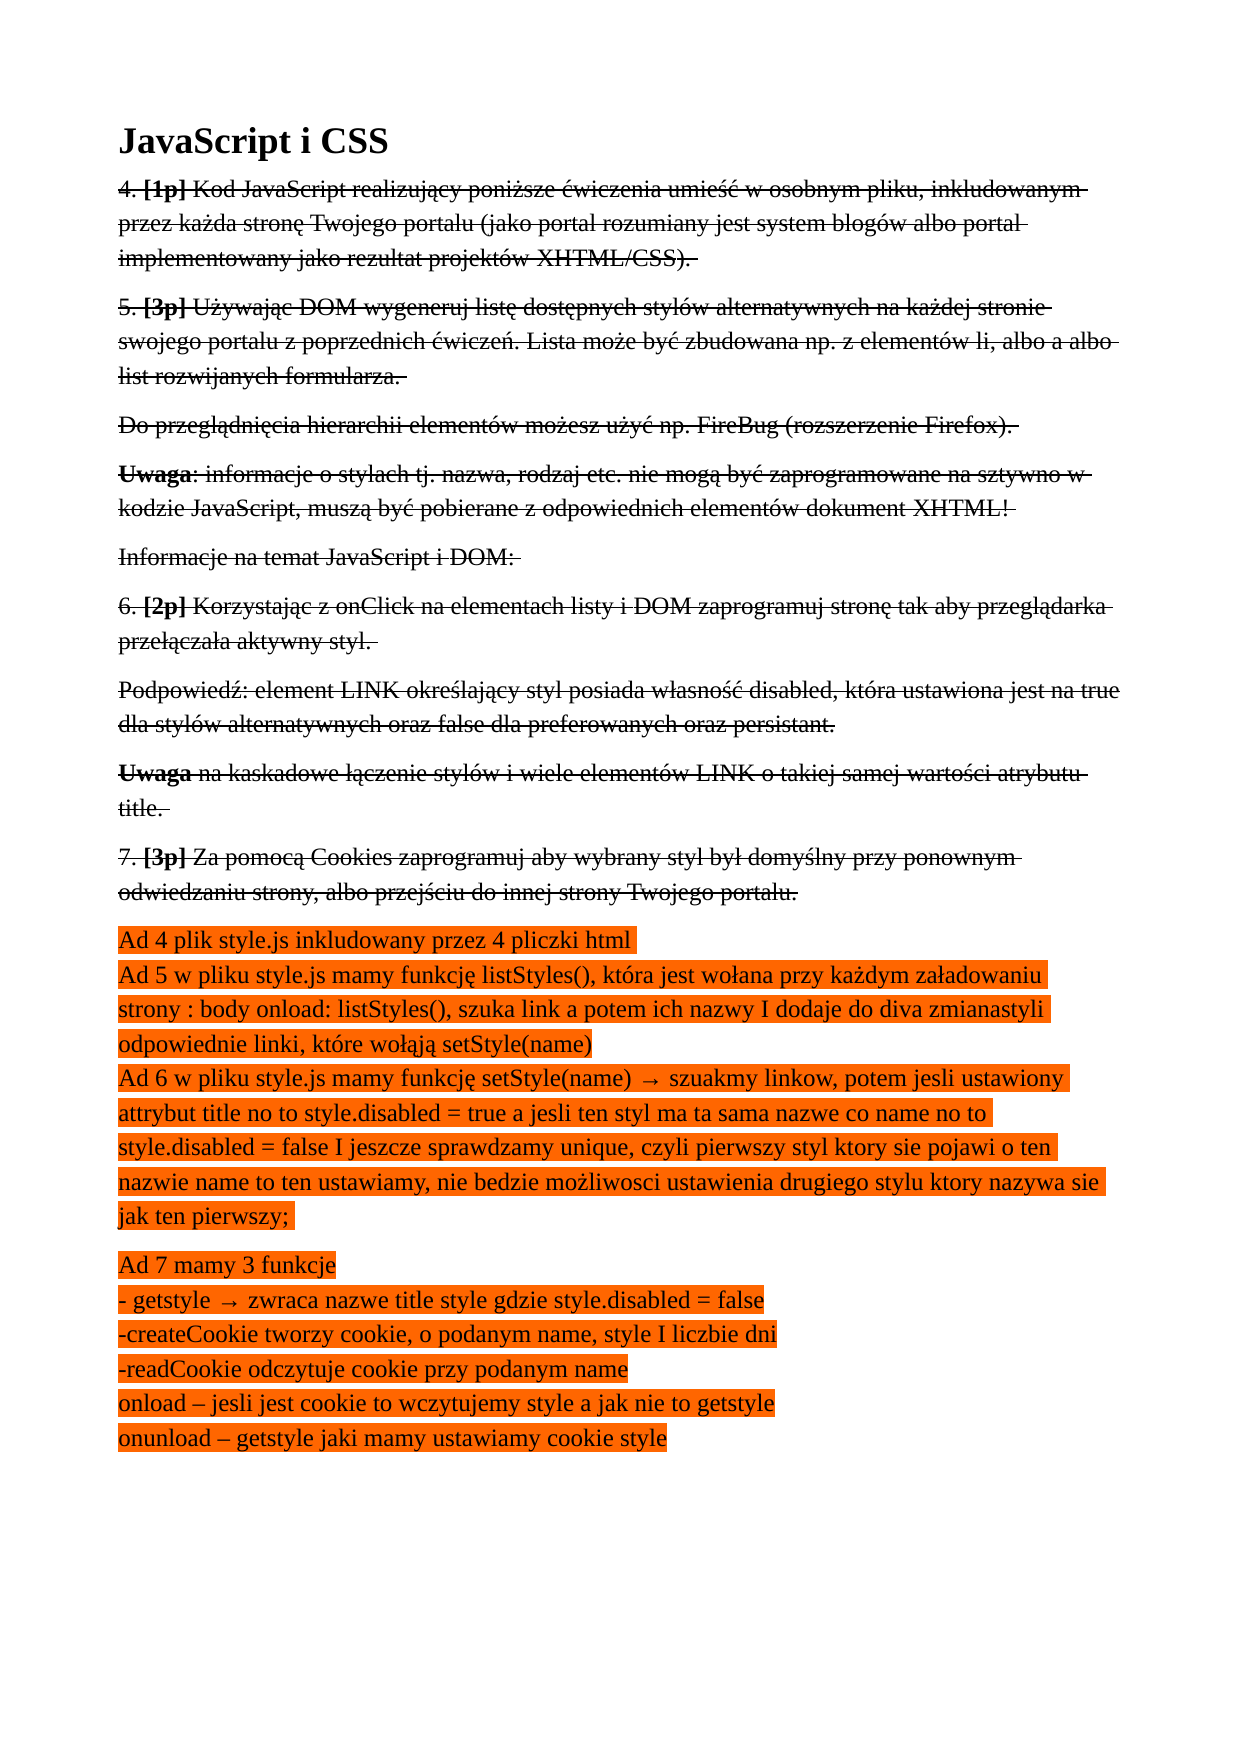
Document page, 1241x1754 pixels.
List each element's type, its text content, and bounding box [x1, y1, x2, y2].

text Uwaga na kaskadowe łączenie stylów i wiele elementów LINK o takiej samej wartości atrybutu title. [118, 758, 1122, 822]
text Do przeglądnięcia hierarchii elementów możesz użyć np. FireBug (rozszerzenie Firefox). [118, 410, 1122, 438]
text 4. [1p] Kod JavaScript realizujący poniższe ćwiczenia umieść w osobnym pliku, inkludowanym przez każda stronę Twojego portalu (jako portal rozumiany jest system blogów albo portal implementowany jako rezultat projektów XHTML/CSS). [118, 174, 1122, 271]
text 6. [2p] Korzystając z onClick na elementach listy i DOM zaprogramuj stronę tak aby przeglądarka przełączała aktywny styl. [118, 591, 1122, 655]
text 7. [3p] Za pomocą Cookies zaprogramuj aby wybrany styl był domyślny przy ponownym odwiedzaniu strony, albo przejściu do innej strony Twojego portalu. [118, 842, 1122, 905]
text 5. [3p] Używając DOM wygeneruj listę dostępnych stylów alternatywnych na każdej stronie swojego portalu z poprzednich ćwiczeń. Lista może być zbudowana np. z elementów li, albo a albo list rozwijanych formularza. [118, 292, 1122, 389]
text Podpowiedź: element LINK określający styl posiada własność disabled, która ustawiona jest na true dla stylów alternatywnych oraz false dla preferowanych oraz persistant. [118, 675, 1122, 738]
text Ad 7 mamy 3 funkcje - getstyle → zwraca nazwe title style gdzie style.disabled = false -createCookie tworzy cookie, o podanym name, style I liczbie dni -readCookie odczytuje cookie przy podanym name onload – jesli jest cookie to wczytujemy style a jak nie to getstyle onunload – getstyle jaki mamy ustawiamy cookie style [118, 1251, 1122, 1452]
text Uwaga: informacje o stylach tj. nazwa, rodzaj etc. nie mogą być zaprogramowane na sztywno w kodzie JavaScript, muszą być pobierane z odpowiednich elementów dokument XHTML! [118, 459, 1122, 522]
text Ad 4 plik style.js inkludowany przez 4 pliczki html Ad 5 w pliku style.js mamy funkcję listStyles(), która jest wołana przy każdym załadowaniu strony : body onload: listStyles(), szuka link a potem ich nazwy I dodaje do diva zmianastyli odpowiednie linki, które wołąją setStyle(name) Ad 6 w pliku style.js mamy funkcję setStyle(name) → szuakmy linkow, potem jesli ustawiony attrybut title no to style.disabled = true a jesli ten styl ma ta sama nazwe co name no to style.disabled = false I jeszcze sprawdzamy unique, czyli pierwszy styl ktory sie pojawi o ten nazwie name to ten ustawiamy, nie bedzie możliwosci ustawienia drugiego stylu ktory nazywa sie jak ten pierwszy; [118, 926, 1122, 1230]
subtitle JavaScript i CSS [118, 118, 1122, 161]
text Informacje na temat JavaScript i DOM: [118, 542, 1122, 571]
